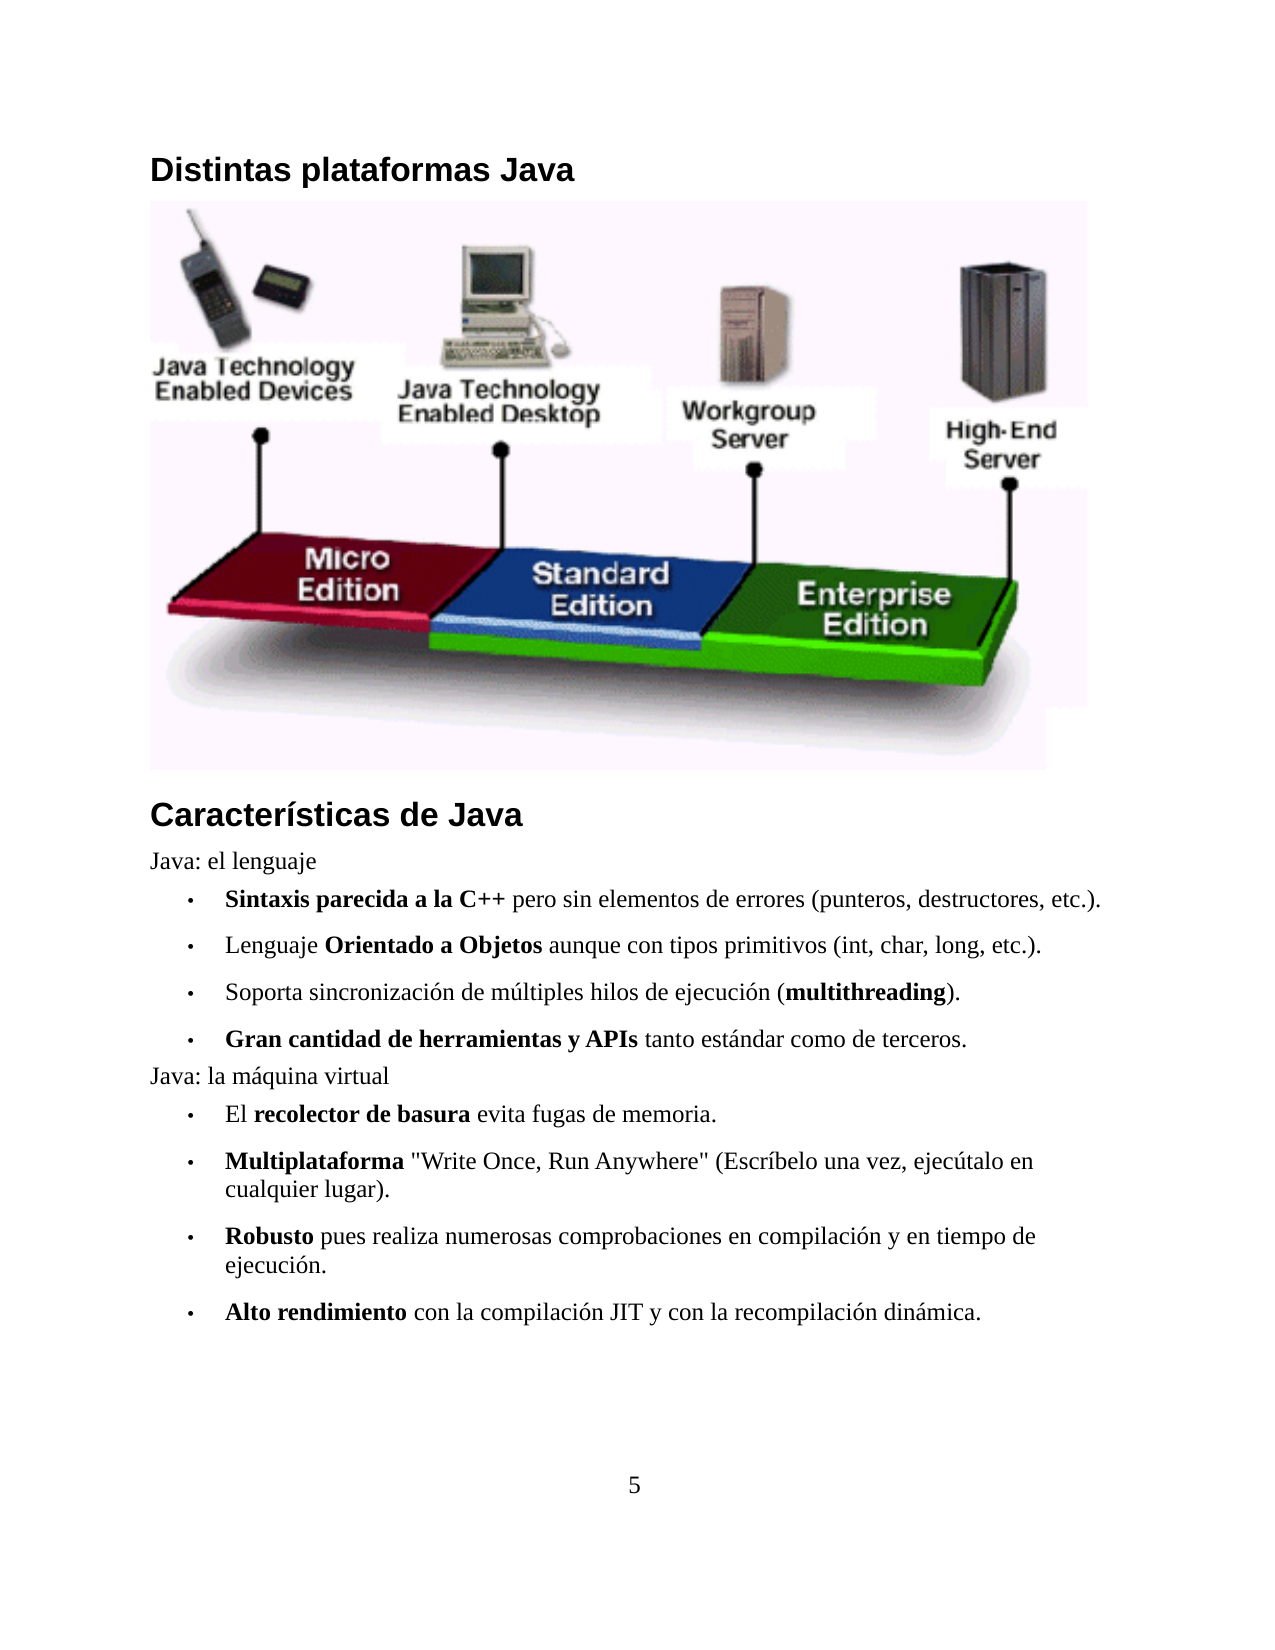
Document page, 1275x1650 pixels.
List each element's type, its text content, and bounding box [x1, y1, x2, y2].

list Robusto pues realiza numerosas comprobaciones en compilación y en tiempo de ejecución. [187, 1221, 1125, 1279]
list Sintaxis parecida a la C++ pero sin elementos de errores (punteros, destructores, etc.). [187, 884, 1125, 912]
picture [150, 201, 1088, 770]
subtitle Distintas plataformas Java [150, 150, 1125, 189]
list El recolector de basura evita fugas de memoria. [187, 1099, 1125, 1128]
list Gran cantidad de herramientas y APIs tanto estándar como de terceros. [187, 1024, 1125, 1052]
text Java: la máquina virtual [150, 1061, 1125, 1090]
list Multiplataforma "Write Once, Run Anywhere" (Escríbelo una vez, ejecútalo en cualquier lugar). [187, 1146, 1125, 1203]
list Alto rendimiento con la compilación JIT y con la recompilación dinámica. [187, 1297, 1125, 1325]
subtitle Características de Java [150, 795, 1125, 833]
list Soporta sincronización de múltiples hilos de ejecución (multithreading). [187, 977, 1125, 1006]
text Java: el lenguaje [150, 846, 1125, 875]
list Lenguaje Orientado a Objetos aunque con tipos primitivos (int, char, long, etc.). [187, 930, 1125, 959]
